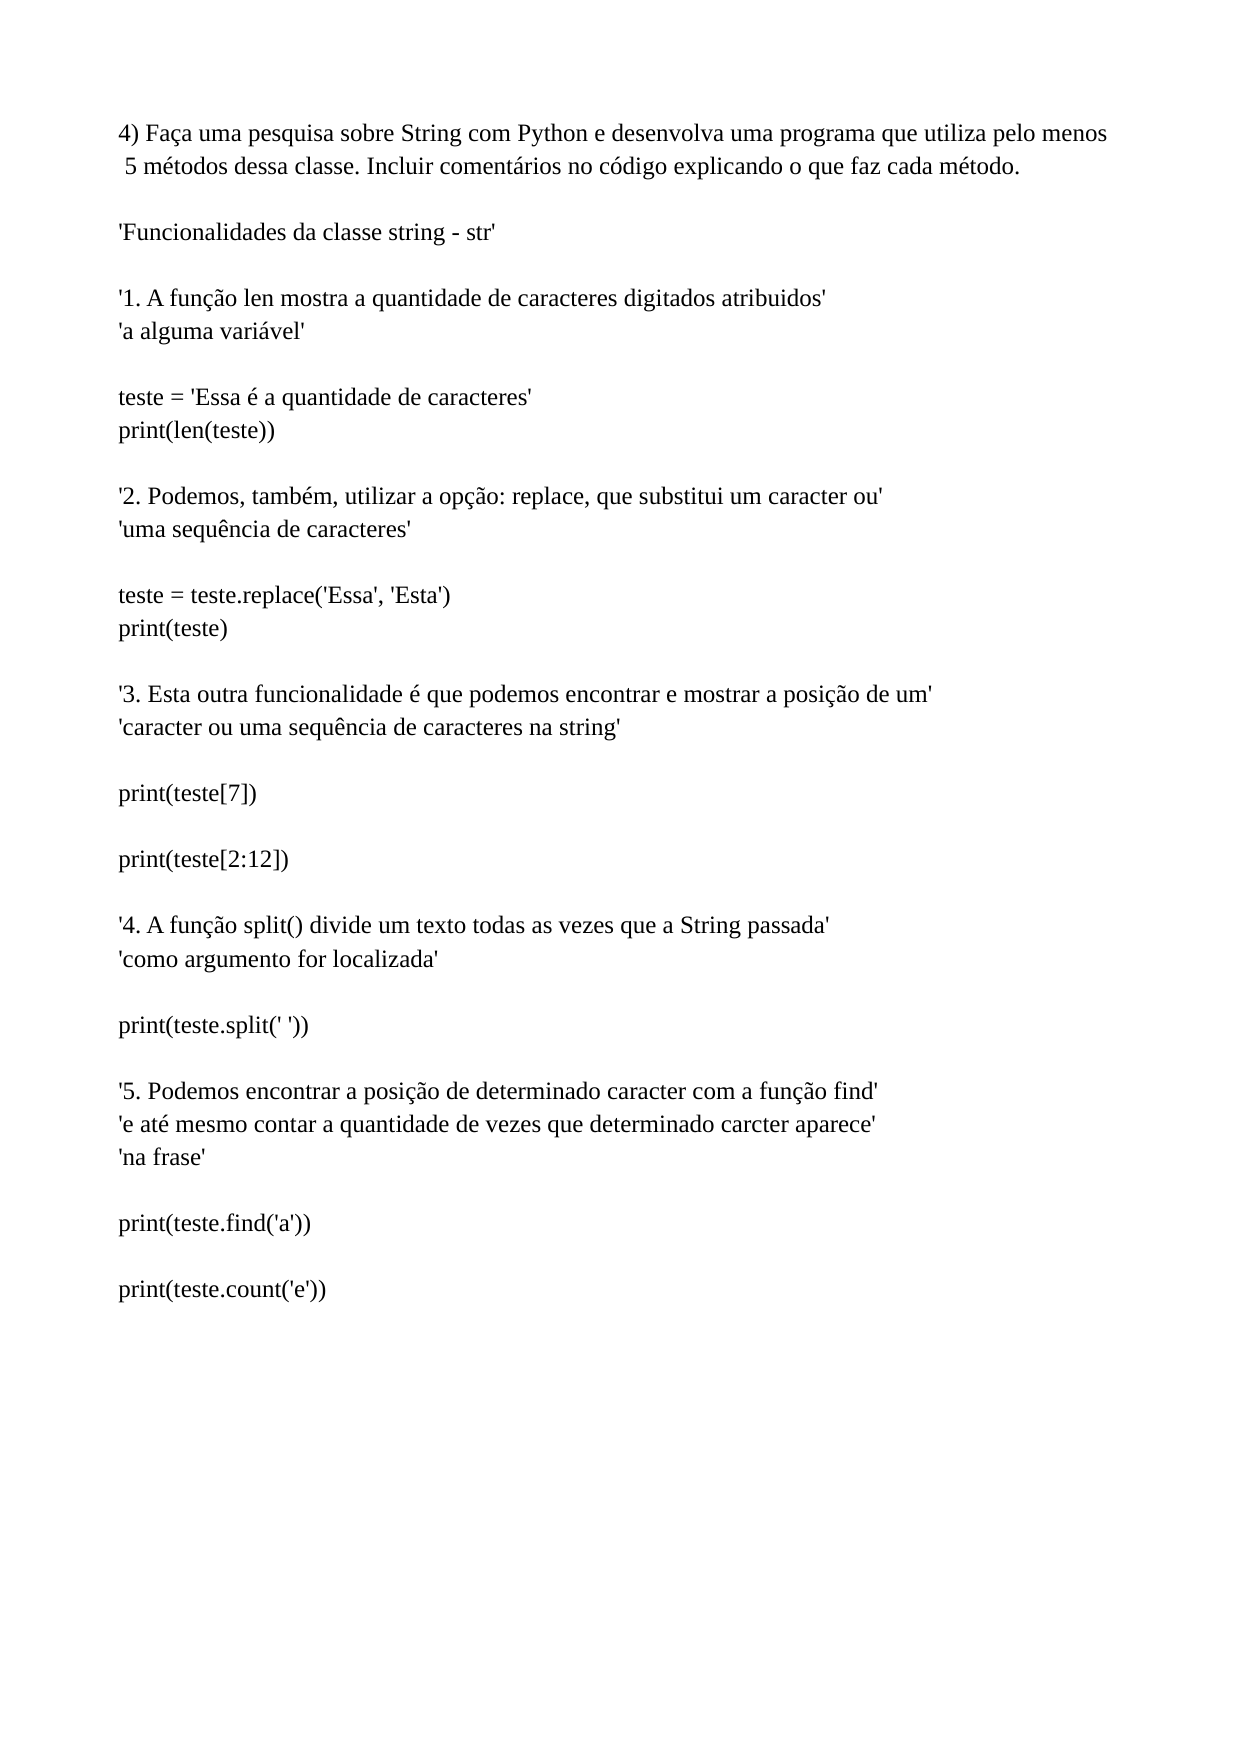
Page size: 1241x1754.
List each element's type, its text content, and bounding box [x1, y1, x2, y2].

text 'caracter ou uma sequência de caracteres na string' [118, 712, 1122, 741]
text 'uma sequência de caracteres' [118, 514, 1122, 543]
text 'e até mesmo contar a quantidade de vezes que determinado carcter aparece' [118, 1109, 1122, 1137]
text teste = 'Essa é a quantidade de caracteres' [118, 382, 1122, 411]
text print(teste[7]) [118, 778, 1122, 807]
text '4. A função split() divide um texto todas as vezes que a String passada' [118, 911, 1122, 939]
text print(teste.find('a')) [118, 1208, 1122, 1237]
text print(teste.split(' ')) [118, 1010, 1122, 1038]
text '1. A função len mostra a quantidade de caracteres digitados atribuidos' [118, 283, 1122, 312]
text print(teste) [118, 613, 1122, 642]
text 'na frase' [118, 1142, 1122, 1171]
text 'a alguma variável' [118, 316, 1122, 345]
text print(teste[2:12]) [118, 844, 1122, 873]
text print(len(teste)) [118, 415, 1122, 444]
text '3. Esta outra funcionalidade é que podemos encontrar e mostrar a posição de um' [118, 679, 1122, 708]
text '5. Podemos encontrar a posição de determinado caracter com a função find' [118, 1076, 1122, 1104]
text 4) Faça uma pesquisa sobre String com Python e desenvolva uma programa que utiliza pelo menos [118, 118, 1122, 147]
text 'Funcionalidades da classe string - str' [118, 217, 1122, 246]
text print(teste.count('e')) [118, 1274, 1122, 1303]
text 'como argumento for localizada' [118, 944, 1122, 972]
text 5 métodos dessa classe. Incluir comentários no código explicando o que faz cada método. [118, 151, 1122, 180]
text teste = teste.replace('Essa', 'Esta') [118, 580, 1122, 609]
text '2. Podemos, também, utilizar a opção: replace, que substitui um caracter ou' [118, 481, 1122, 510]
